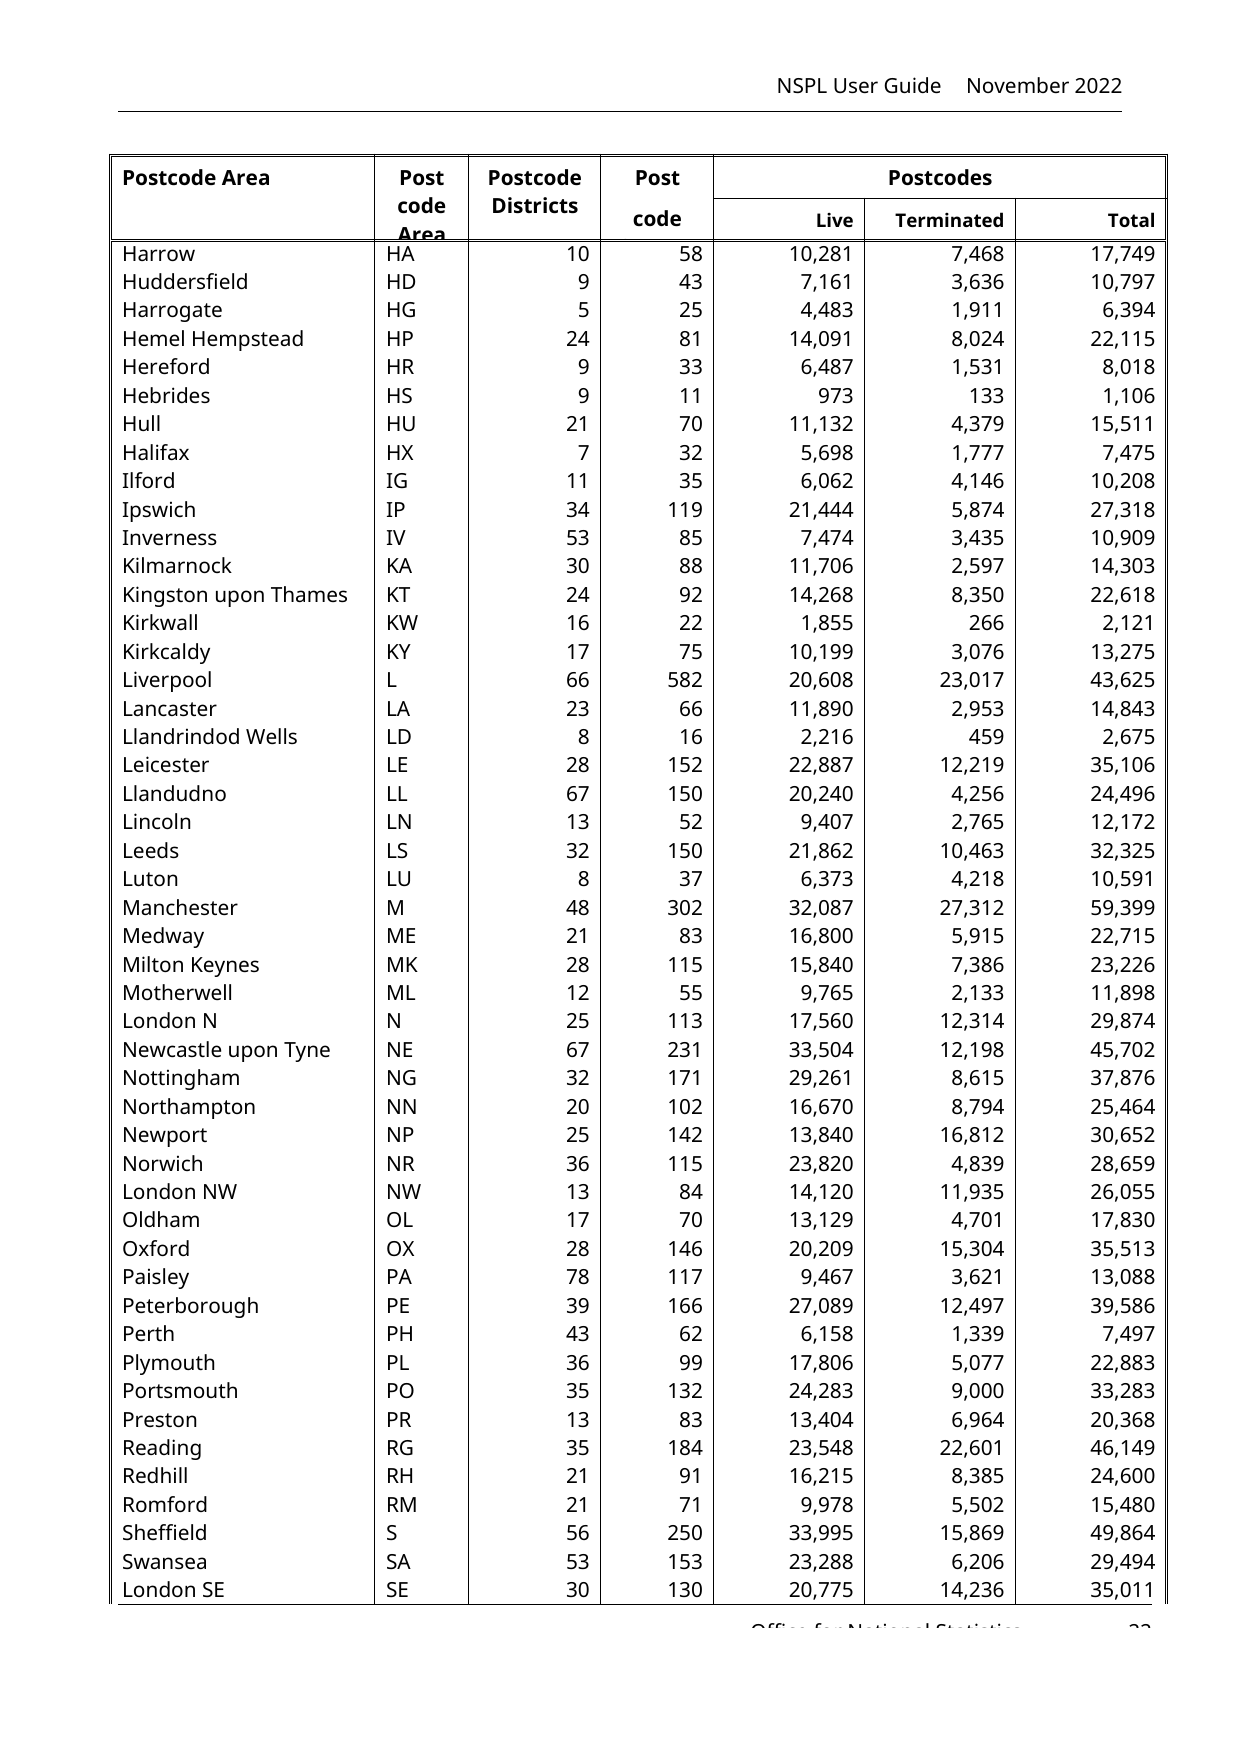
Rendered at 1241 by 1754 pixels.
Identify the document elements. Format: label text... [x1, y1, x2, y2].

table_cell RM [375, 1490, 468, 1518]
table_cell 2,953 [865, 694, 1015, 722]
table_cell 2,675 [1016, 722, 1165, 751]
table_cell Live [714, 199, 864, 239]
table_cell 150 [601, 836, 713, 864]
table_cell 35 [469, 1433, 600, 1462]
table_cell 2,765 [865, 808, 1015, 836]
table_cell 166 [601, 1291, 713, 1319]
table_cell 10,463 [865, 836, 1015, 864]
table_cell 23,288 [714, 1547, 864, 1575]
table_cell LD [375, 722, 468, 751]
table_cell 66 [469, 665, 600, 694]
table_cell 53 [469, 1547, 600, 1575]
table_cell 8,024 [865, 324, 1015, 352]
table_cell Llandrindod Wells [112, 722, 374, 751]
table_cell 28,659 [1016, 1149, 1165, 1177]
table_cell 1,531 [865, 353, 1015, 381]
table_cell 10,797 [1016, 267, 1165, 296]
table_cell 23,226 [1016, 950, 1165, 978]
table_cell 27,089 [714, 1291, 864, 1319]
table_cell 7,475 [1016, 438, 1165, 466]
table_cell 85 [601, 523, 713, 552]
table_cell 48 [469, 893, 600, 921]
table_cell 11,706 [714, 552, 864, 580]
table_cell 132 [601, 1376, 713, 1405]
table_cell 6,062 [714, 466, 864, 495]
table_cell 83 [601, 1405, 713, 1433]
table_cell Leeds [112, 836, 374, 864]
table_cell 25 [469, 1007, 600, 1035]
table_cell 4,839 [865, 1149, 1015, 1177]
table_cell SA [375, 1547, 468, 1575]
table_cell 16,215 [714, 1462, 864, 1490]
table_cell 13,840 [714, 1120, 864, 1149]
table_cell Kirkwall [112, 609, 374, 637]
table_cell 15,511 [1016, 409, 1165, 438]
table_cell 5,698 [714, 438, 864, 466]
table_cell 10,591 [1016, 864, 1165, 893]
table_cell Terminated [865, 199, 1015, 239]
table_cell Ilford [112, 466, 374, 495]
table_cell 8,794 [865, 1092, 1015, 1120]
table_cell 35,106 [1016, 751, 1165, 779]
table_cell 8,385 [865, 1462, 1015, 1490]
table_header Post code Area Code [375, 157, 468, 239]
table_cell KA [375, 552, 468, 580]
table_cell 75 [601, 637, 713, 665]
table_cell 53 [469, 523, 600, 552]
table_cell 7,468 [865, 242, 1015, 267]
table_cell 70 [601, 1206, 713, 1234]
table_cell LE [375, 751, 468, 779]
table_cell PA [375, 1263, 468, 1291]
table_header Postcode Area [112, 157, 374, 239]
table_cell London SE [112, 1575, 374, 1604]
table_cell 30 [469, 552, 600, 580]
table_cell NE [375, 1035, 468, 1063]
table_cell 3,621 [865, 1263, 1015, 1291]
table_cell 21 [469, 921, 600, 950]
table_cell 22,887 [714, 751, 864, 779]
table_cell 11,898 [1016, 978, 1165, 1007]
table_cell 7,386 [865, 950, 1015, 978]
table_cell 43 [601, 267, 713, 296]
table_cell 23,548 [714, 1433, 864, 1462]
table_cell Medway [112, 921, 374, 950]
table_cell Newcastle upon Tyne [112, 1035, 374, 1063]
table_cell 59,399 [1016, 893, 1165, 921]
table_cell 36 [469, 1149, 600, 1177]
table_cell 16 [601, 722, 713, 751]
table_cell 28 [469, 751, 600, 779]
table_cell 14,236 [865, 1575, 1015, 1604]
table_cell 10,909 [1016, 523, 1165, 552]
table_cell 10,208 [1016, 466, 1165, 495]
table_cell Newport [112, 1120, 374, 1149]
table_cell 17,560 [714, 1007, 864, 1035]
table_cell 29,494 [1016, 1547, 1165, 1575]
table_cell 5,077 [865, 1348, 1015, 1376]
table_cell 231 [601, 1035, 713, 1063]
table_cell 22,115 [1016, 324, 1165, 352]
table_cell 39,586 [1016, 1291, 1165, 1319]
table_cell 13 [469, 1177, 600, 1206]
table_cell 49,864 [1016, 1519, 1165, 1547]
table_cell 6,206 [865, 1547, 1015, 1575]
table_cell 14,843 [1016, 694, 1165, 722]
table_cell HS [375, 381, 468, 409]
table_cell 9,407 [714, 808, 864, 836]
table_cell Inverness [112, 523, 374, 552]
table_cell 6,373 [714, 864, 864, 893]
table_cell Harrow [112, 242, 374, 267]
table_cell 5,915 [865, 921, 1015, 950]
table_cell Luton [112, 864, 374, 893]
table_cell 22,618 [1016, 580, 1165, 608]
table_cell Romford [112, 1490, 374, 1518]
table_cell 34 [469, 495, 600, 523]
table_cell HG [375, 296, 468, 324]
table_cell LU [375, 864, 468, 893]
table_cell NR [375, 1149, 468, 1177]
table_cell 153 [601, 1547, 713, 1575]
table_cell 13 [469, 808, 600, 836]
table_cell 32 [469, 1064, 600, 1092]
table_cell 37 [601, 864, 713, 893]
table_cell SE [375, 1575, 468, 1604]
table_cell 22,601 [865, 1433, 1015, 1462]
table_cell 33 [601, 353, 713, 381]
table_cell 119 [601, 495, 713, 523]
table_cell 21 [469, 1462, 600, 1490]
table_cell 7,497 [1016, 1319, 1165, 1348]
table_cell 6,964 [865, 1405, 1015, 1433]
table_cell LA [375, 694, 468, 722]
table_cell 30 [469, 1575, 600, 1604]
table_cell IV [375, 523, 468, 552]
table_cell 5,502 [865, 1490, 1015, 1518]
table_cell 15,304 [865, 1234, 1015, 1262]
table_cell 30,652 [1016, 1120, 1165, 1149]
table_cell 8,615 [865, 1064, 1015, 1092]
table_cell 20,209 [714, 1234, 864, 1262]
table_cell London NW [112, 1177, 374, 1206]
table_cell Norwich [112, 1149, 374, 1177]
table_cell 25 [601, 296, 713, 324]
table_cell 35,513 [1016, 1234, 1165, 1262]
table_cell 24 [469, 580, 600, 608]
table_cell Huddersfield [112, 267, 374, 296]
table_cell Sheffield [112, 1519, 374, 1547]
table_cell 12,314 [865, 1007, 1015, 1035]
table_cell MK [375, 950, 468, 978]
table_cell 52 [601, 808, 713, 836]
table_cell 3,435 [865, 523, 1015, 552]
table_cell 115 [601, 950, 713, 978]
table_cell S [375, 1519, 468, 1547]
table_cell Motherwell [112, 978, 374, 1007]
table_cell 3,076 [865, 637, 1015, 665]
table_cell 11 [469, 466, 600, 495]
table_cell 9,765 [714, 978, 864, 1007]
table_cell 6,394 [1016, 296, 1165, 324]
table_cell 16,812 [865, 1120, 1015, 1149]
table_cell 17 [469, 1206, 600, 1234]
table_cell 11,890 [714, 694, 864, 722]
table_cell Oxford [112, 1234, 374, 1262]
table_cell 29,874 [1016, 1007, 1165, 1035]
table_cell 45,702 [1016, 1035, 1165, 1063]
table_cell 13,088 [1016, 1263, 1165, 1291]
table_header Post code Sectors [601, 157, 713, 239]
table_cell 62 [601, 1319, 713, 1348]
table_cell 24 [469, 324, 600, 352]
table_cell 7 [469, 438, 600, 466]
table_cell 8 [469, 864, 600, 893]
table_cell 146 [601, 1234, 713, 1262]
table_cell Kirkcaldy [112, 637, 374, 665]
table_cell 91 [601, 1462, 713, 1490]
table_cell 2,597 [865, 552, 1015, 580]
table_cell Kingston upon Thames [112, 580, 374, 608]
table_cell HD [375, 267, 468, 296]
table_cell 250 [601, 1519, 713, 1547]
table_cell Redhill [112, 1462, 374, 1490]
table_cell N [375, 1007, 468, 1035]
table_cell OX [375, 1234, 468, 1262]
table_cell 84 [601, 1177, 713, 1206]
table_cell KY [375, 637, 468, 665]
table_cell 36 [469, 1348, 600, 1376]
table_cell 83 [601, 921, 713, 950]
table_cell 13,275 [1016, 637, 1165, 665]
table_cell ME [375, 921, 468, 950]
table_cell 1,777 [865, 438, 1015, 466]
table_cell 32,325 [1016, 836, 1165, 864]
table_cell 15,869 [865, 1519, 1015, 1547]
table_cell 115 [601, 1149, 713, 1177]
table_cell 8,350 [865, 580, 1015, 608]
table_cell 17 [469, 637, 600, 665]
table_cell KT [375, 580, 468, 608]
table_cell 4,146 [865, 466, 1015, 495]
table_cell PL [375, 1348, 468, 1376]
table_cell Paisley [112, 1263, 374, 1291]
table_cell 20,775 [714, 1575, 864, 1604]
table_cell 35,011 [1016, 1575, 1165, 1604]
table_cell Harrogate [112, 296, 374, 324]
table_cell 17,749 [1016, 242, 1165, 267]
table_cell 25,464 [1016, 1092, 1165, 1120]
table_cell 9 [469, 381, 600, 409]
table_cell 32,087 [714, 893, 864, 921]
table_cell 70 [601, 409, 713, 438]
table_cell 99 [601, 1348, 713, 1376]
table_cell 12,497 [865, 1291, 1015, 1319]
table_cell 4,701 [865, 1206, 1015, 1234]
table_cell 6,487 [714, 353, 864, 381]
table_cell 12,172 [1016, 808, 1165, 836]
table_cell 152 [601, 751, 713, 779]
table_cell 35 [601, 466, 713, 495]
table_cell Total [1016, 199, 1165, 239]
table_cell 58 [601, 242, 713, 267]
table_cell 4,218 [865, 864, 1015, 893]
table_cell 8 [469, 722, 600, 751]
table_cell 20,240 [714, 779, 864, 807]
table_cell PH [375, 1319, 468, 1348]
table_cell 11,935 [865, 1177, 1015, 1206]
table_cell 12,198 [865, 1035, 1015, 1063]
table_cell 25 [469, 1120, 600, 1149]
table_cell 37,876 [1016, 1064, 1165, 1092]
table_cell 22,715 [1016, 921, 1165, 950]
table_cell 7,161 [714, 267, 864, 296]
table_cell 20,608 [714, 665, 864, 694]
table_cell 1,855 [714, 609, 864, 637]
table_cell 973 [714, 381, 864, 409]
table_cell Portsmouth [112, 1376, 374, 1405]
table_cell Liverpool [112, 665, 374, 694]
table_cell 184 [601, 1433, 713, 1462]
table_cell Reading [112, 1433, 374, 1462]
table_cell 32 [469, 836, 600, 864]
table_cell Manchester [112, 893, 374, 921]
table_cell 33,504 [714, 1035, 864, 1063]
table_cell 23 [469, 694, 600, 722]
table_cell Plymouth [112, 1348, 374, 1376]
table_cell Leicester [112, 751, 374, 779]
table_cell 1,911 [865, 296, 1015, 324]
table_cell 43 [469, 1319, 600, 1348]
table_cell 302 [601, 893, 713, 921]
table_cell 1,339 [865, 1319, 1015, 1348]
table_cell PE [375, 1291, 468, 1319]
table_cell 33,995 [714, 1519, 864, 1547]
table_cell Oldham [112, 1206, 374, 1234]
table_cell KW [375, 609, 468, 637]
table_cell 78 [469, 1263, 600, 1291]
table_cell 39 [469, 1291, 600, 1319]
table_cell HU [375, 409, 468, 438]
table_cell 459 [865, 722, 1015, 751]
table_cell Preston [112, 1405, 374, 1433]
table_cell 12 [469, 978, 600, 1007]
table_cell 4,379 [865, 409, 1015, 438]
table_cell 21 [469, 409, 600, 438]
table_cell 130 [601, 1575, 713, 1604]
table_cell LS [375, 836, 468, 864]
table_cell 9,000 [865, 1376, 1015, 1405]
table_cell 150 [601, 779, 713, 807]
table_cell Hemel Hempstead [112, 324, 374, 352]
table_cell 24,496 [1016, 779, 1165, 807]
table_cell 2,216 [714, 722, 864, 751]
table_cell 33,283 [1016, 1376, 1165, 1405]
table_cell 2,121 [1016, 609, 1165, 637]
table_cell 9,978 [714, 1490, 864, 1518]
table_cell 21,862 [714, 836, 864, 864]
table_cell IP [375, 495, 468, 523]
table_cell 582 [601, 665, 713, 694]
table_cell 28 [469, 950, 600, 978]
table_cell 7,474 [714, 523, 864, 552]
table_cell 102 [601, 1092, 713, 1120]
table_cell 14,120 [714, 1177, 864, 1206]
table_cell 13 [469, 1405, 600, 1433]
table_cell 67 [469, 1035, 600, 1063]
table_cell 71 [601, 1490, 713, 1518]
table_cell 9 [469, 267, 600, 296]
table_cell Perth [112, 1319, 374, 1348]
table_cell 9,467 [714, 1263, 864, 1291]
table_cell 88 [601, 552, 713, 580]
table_cell NP [375, 1120, 468, 1149]
table_cell 13,129 [714, 1206, 864, 1234]
table_cell 3,636 [865, 267, 1015, 296]
table_cell 21,444 [714, 495, 864, 523]
table_cell 15,840 [714, 950, 864, 978]
table_cell Peterborough [112, 1291, 374, 1319]
table_cell 15,480 [1016, 1490, 1165, 1518]
table_cell 5 [469, 296, 600, 324]
table_cell Hebrides [112, 381, 374, 409]
table_cell 2,133 [865, 978, 1015, 1007]
table_cell 28 [469, 1234, 600, 1262]
table_cell 22,883 [1016, 1348, 1165, 1376]
table_cell Nottingham [112, 1064, 374, 1092]
table_cell M [375, 893, 468, 921]
table_header Postcodes [714, 157, 1165, 198]
table_cell 32 [601, 438, 713, 466]
table_cell 6,158 [714, 1319, 864, 1348]
table_cell Hereford [112, 353, 374, 381]
table_cell Ipswich [112, 495, 374, 523]
table_cell 35 [469, 1376, 600, 1405]
table_cell HX [375, 438, 468, 466]
table_cell 27,318 [1016, 495, 1165, 523]
table_cell LL [375, 779, 468, 807]
table_cell 21 [469, 1490, 600, 1518]
table_cell 26,055 [1016, 1177, 1165, 1206]
table_cell Llandudno [112, 779, 374, 807]
table_cell 17,806 [714, 1348, 864, 1376]
table_cell 67 [469, 779, 600, 807]
table_cell 117 [601, 1263, 713, 1291]
table_cell 14,091 [714, 324, 864, 352]
table_cell 13,404 [714, 1405, 864, 1433]
table_cell 16,670 [714, 1092, 864, 1120]
table_cell 8,018 [1016, 353, 1165, 381]
table_cell 81 [601, 324, 713, 352]
table_cell ML [375, 978, 468, 1007]
table_cell NN [375, 1092, 468, 1120]
table_cell HP [375, 324, 468, 352]
table_cell Lincoln [112, 808, 374, 836]
table_cell 9 [469, 353, 600, 381]
table_cell 66 [601, 694, 713, 722]
table_cell 133 [865, 381, 1015, 409]
table_cell OL [375, 1206, 468, 1234]
table_cell 4,483 [714, 296, 864, 324]
table_cell Kilmarnock [112, 552, 374, 580]
table_cell 16 [469, 609, 600, 637]
table_cell PR [375, 1405, 468, 1433]
table_cell LN [375, 808, 468, 836]
table_cell 92 [601, 580, 713, 608]
table_cell 23,820 [714, 1149, 864, 1177]
table_cell 171 [601, 1064, 713, 1092]
table_header Postcode Districts [469, 157, 600, 239]
table_cell London N [112, 1007, 374, 1035]
table_cell HA [375, 242, 468, 267]
table_cell 10,281 [714, 242, 864, 267]
table_cell NW [375, 1177, 468, 1206]
table_cell 14,268 [714, 580, 864, 608]
table_cell IG [375, 466, 468, 495]
table_cell 46,149 [1016, 1433, 1165, 1462]
table_cell 24,283 [714, 1376, 864, 1405]
table_cell 113 [601, 1007, 713, 1035]
table_cell 4,256 [865, 779, 1015, 807]
table_cell 11,132 [714, 409, 864, 438]
table_cell 10 [469, 242, 600, 267]
table_cell Northampton [112, 1092, 374, 1120]
table_cell 266 [865, 609, 1015, 637]
table_cell 10,199 [714, 637, 864, 665]
table_cell Milton Keynes [112, 950, 374, 978]
table_cell 17,830 [1016, 1206, 1165, 1234]
table_cell 142 [601, 1120, 713, 1149]
table_cell 12,219 [865, 751, 1015, 779]
table_cell Hull [112, 409, 374, 438]
table_cell 16,800 [714, 921, 864, 950]
table_cell RH [375, 1462, 468, 1490]
table_cell 23,017 [865, 665, 1015, 694]
table_cell 24,600 [1016, 1462, 1165, 1490]
table_cell 20 [469, 1092, 600, 1120]
table_cell HR [375, 353, 468, 381]
table_cell 14,303 [1016, 552, 1165, 580]
table_cell 56 [469, 1519, 600, 1547]
table_cell Lancaster [112, 694, 374, 722]
table_cell 55 [601, 978, 713, 1007]
table_cell RG [375, 1433, 468, 1462]
table_cell Halifax [112, 438, 374, 466]
table_cell 29,261 [714, 1064, 864, 1092]
table_cell L [375, 665, 468, 694]
table_cell Swansea [112, 1547, 374, 1575]
table_cell 22 [601, 609, 713, 637]
table_cell NG [375, 1064, 468, 1092]
table_cell PO [375, 1376, 468, 1405]
table_cell 5,874 [865, 495, 1015, 523]
table_cell 11 [601, 381, 713, 409]
table_cell 1,106 [1016, 381, 1165, 409]
table_cell 20,368 [1016, 1405, 1165, 1433]
table_cell 27,312 [865, 893, 1015, 921]
table_cell 43,625 [1016, 665, 1165, 694]
